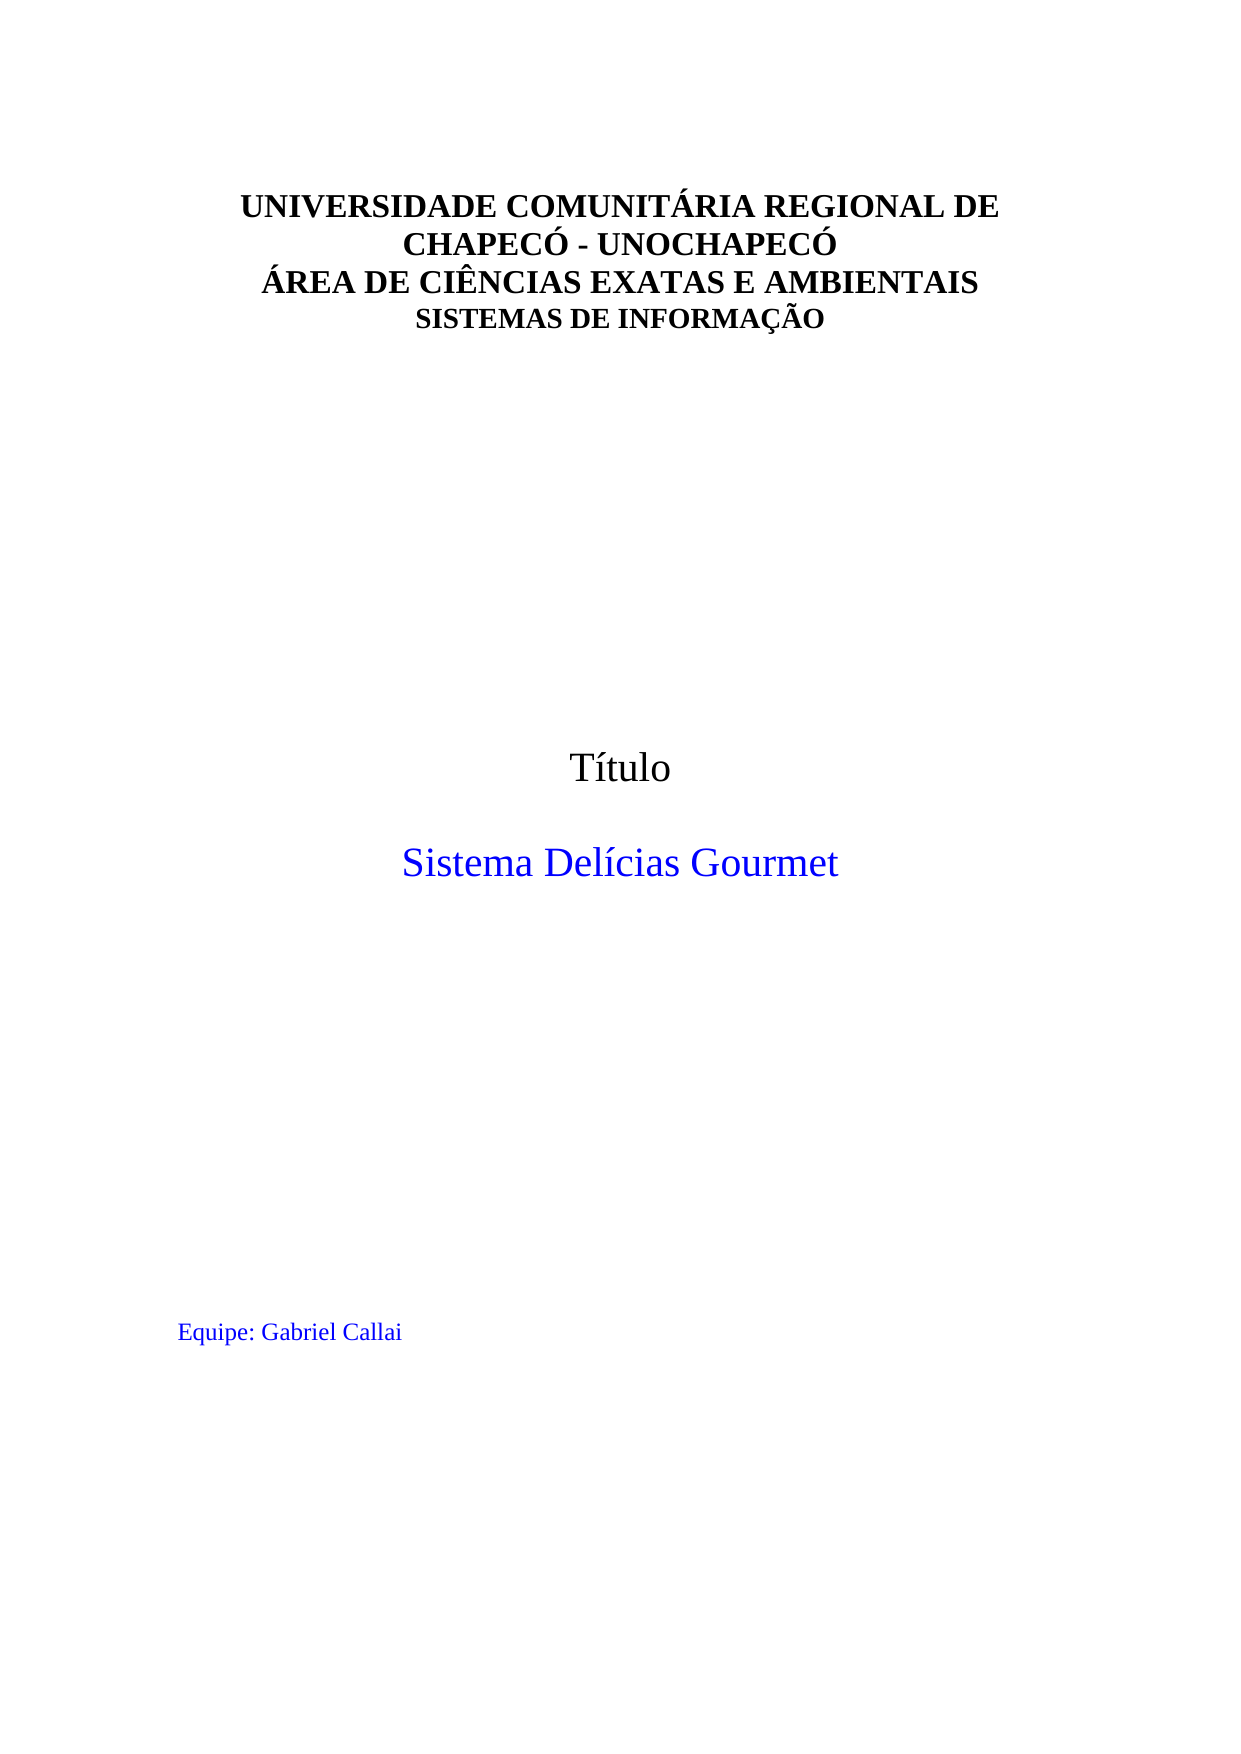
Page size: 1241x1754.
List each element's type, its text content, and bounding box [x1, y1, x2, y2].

text Sistema Delícias Gourmet [177, 838, 1063, 886]
text Equipe: Gabriel Callai [177, 1317, 1063, 1346]
text ÁREA DE CIÊNCIAS EXATAS E AMBIENTAIS [177, 263, 1063, 301]
text SISTEMAS DE INFORMAÇÃO [177, 301, 1063, 334]
text UNIVERSIDADE COMUNITÁRIA REGIONAL DE CHAPECÓ - UNOCHAPECÓ [177, 186, 1063, 263]
text Título [177, 742, 1063, 790]
